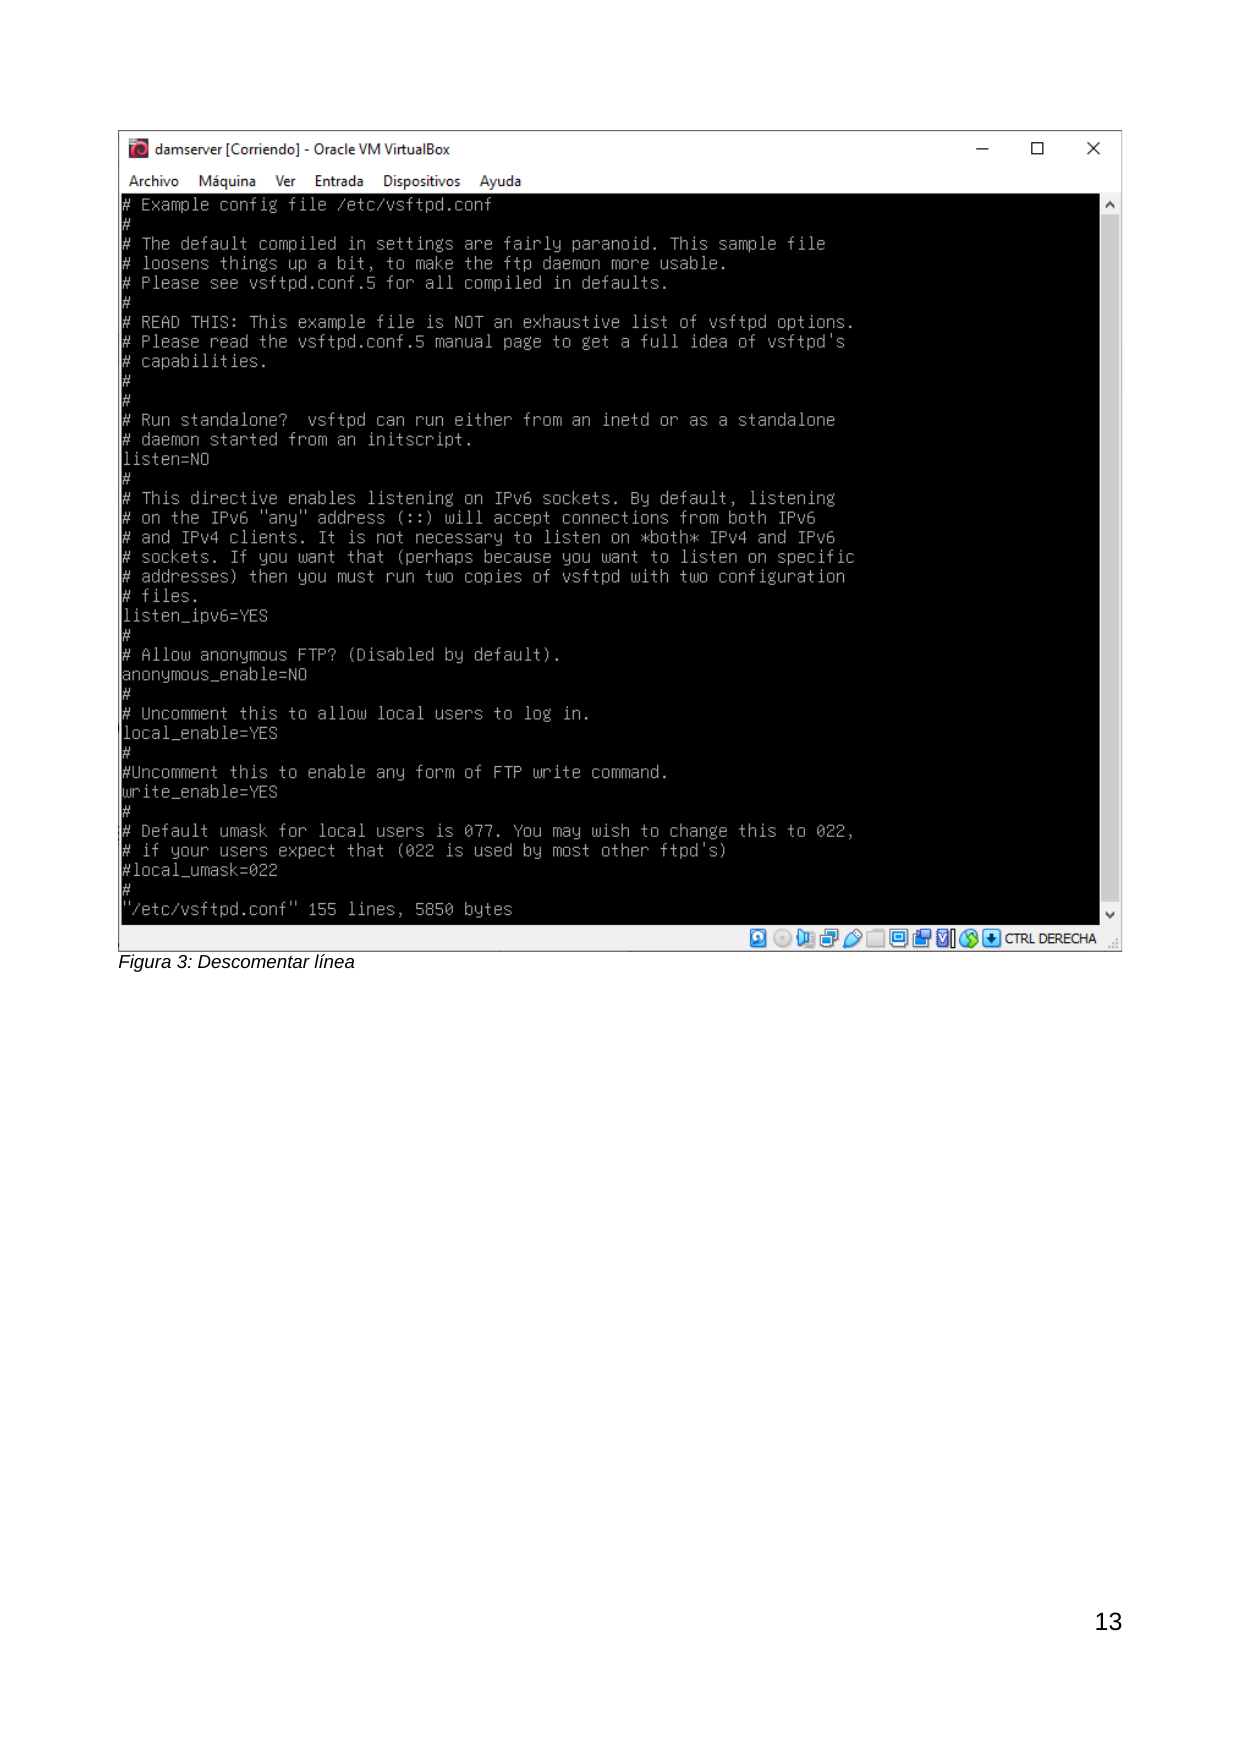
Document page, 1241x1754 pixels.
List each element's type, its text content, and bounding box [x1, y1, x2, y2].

picture [118, 130, 1123, 952]
text Figura 3: Descomentar línea [118, 952, 1122, 973]
